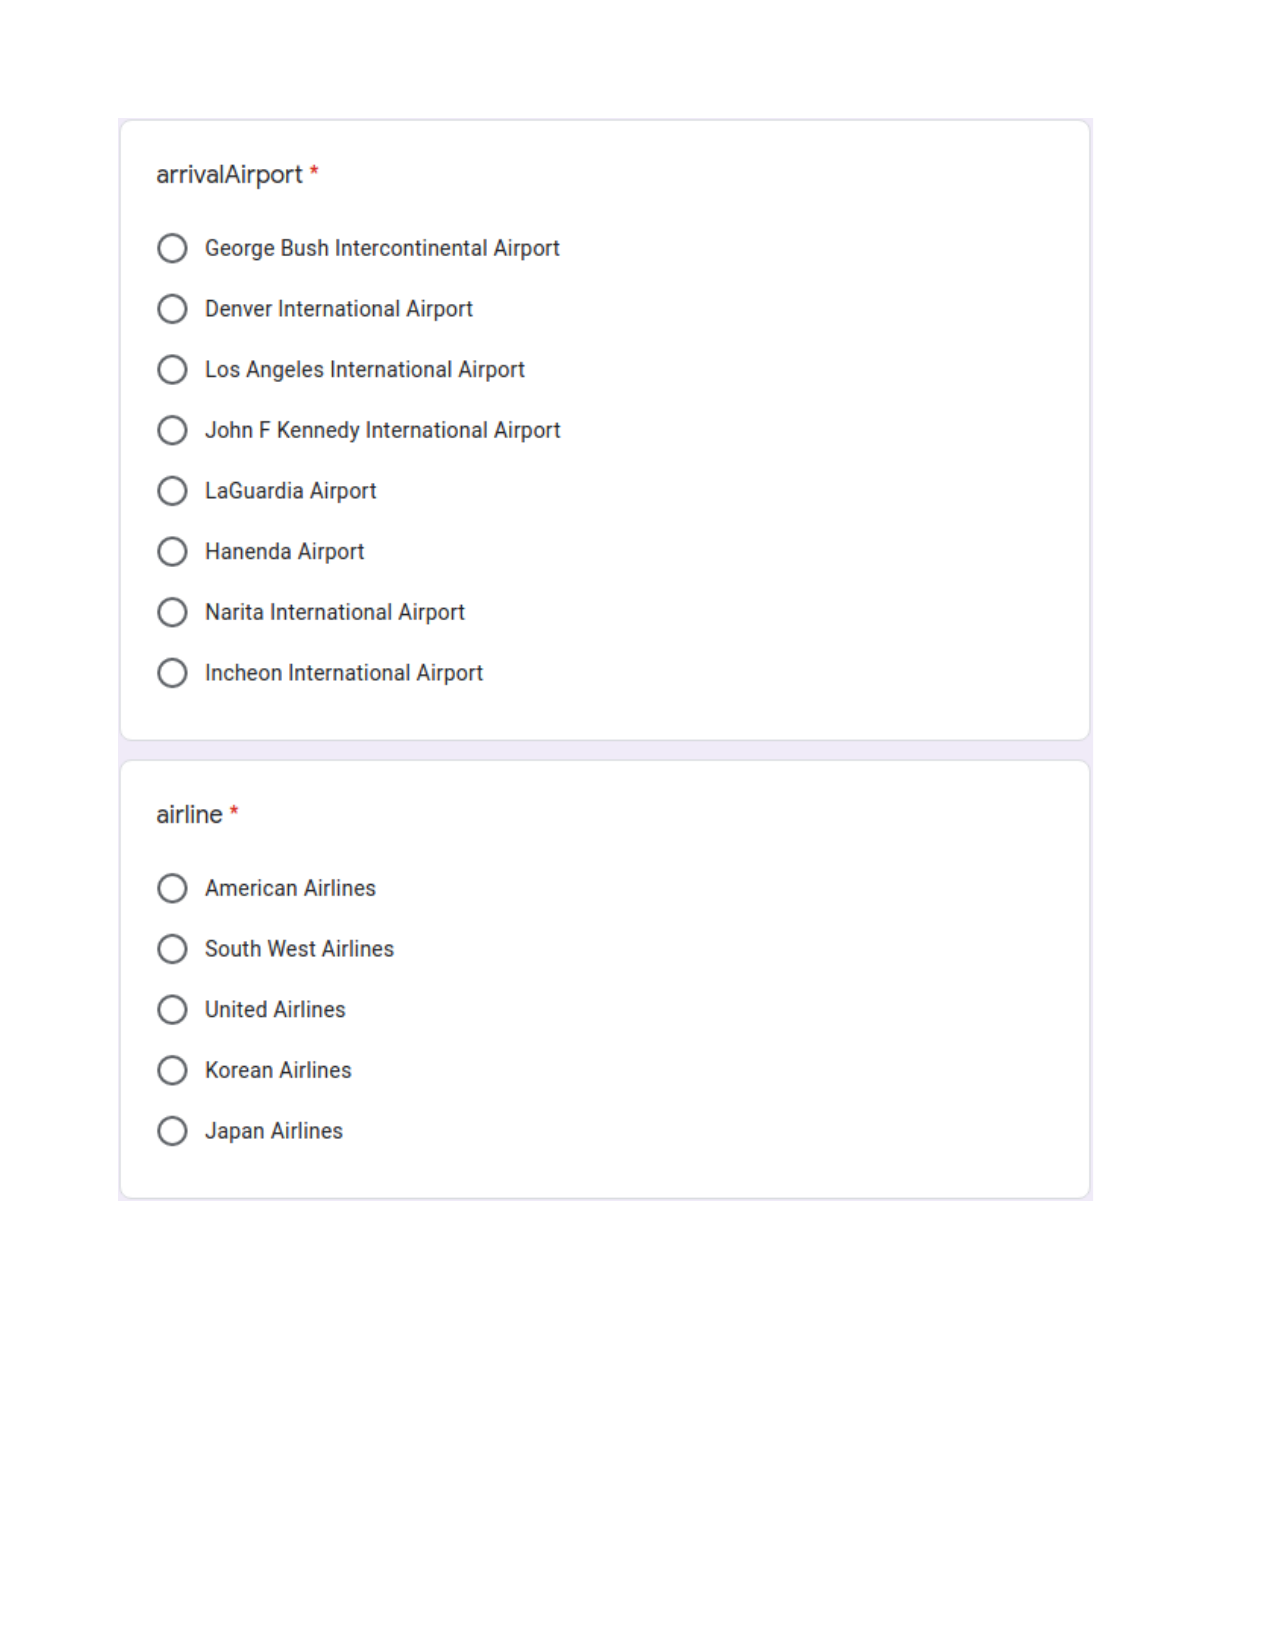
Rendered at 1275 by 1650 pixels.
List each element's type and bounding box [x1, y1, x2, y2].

picture [118, 118, 1094, 1201]
